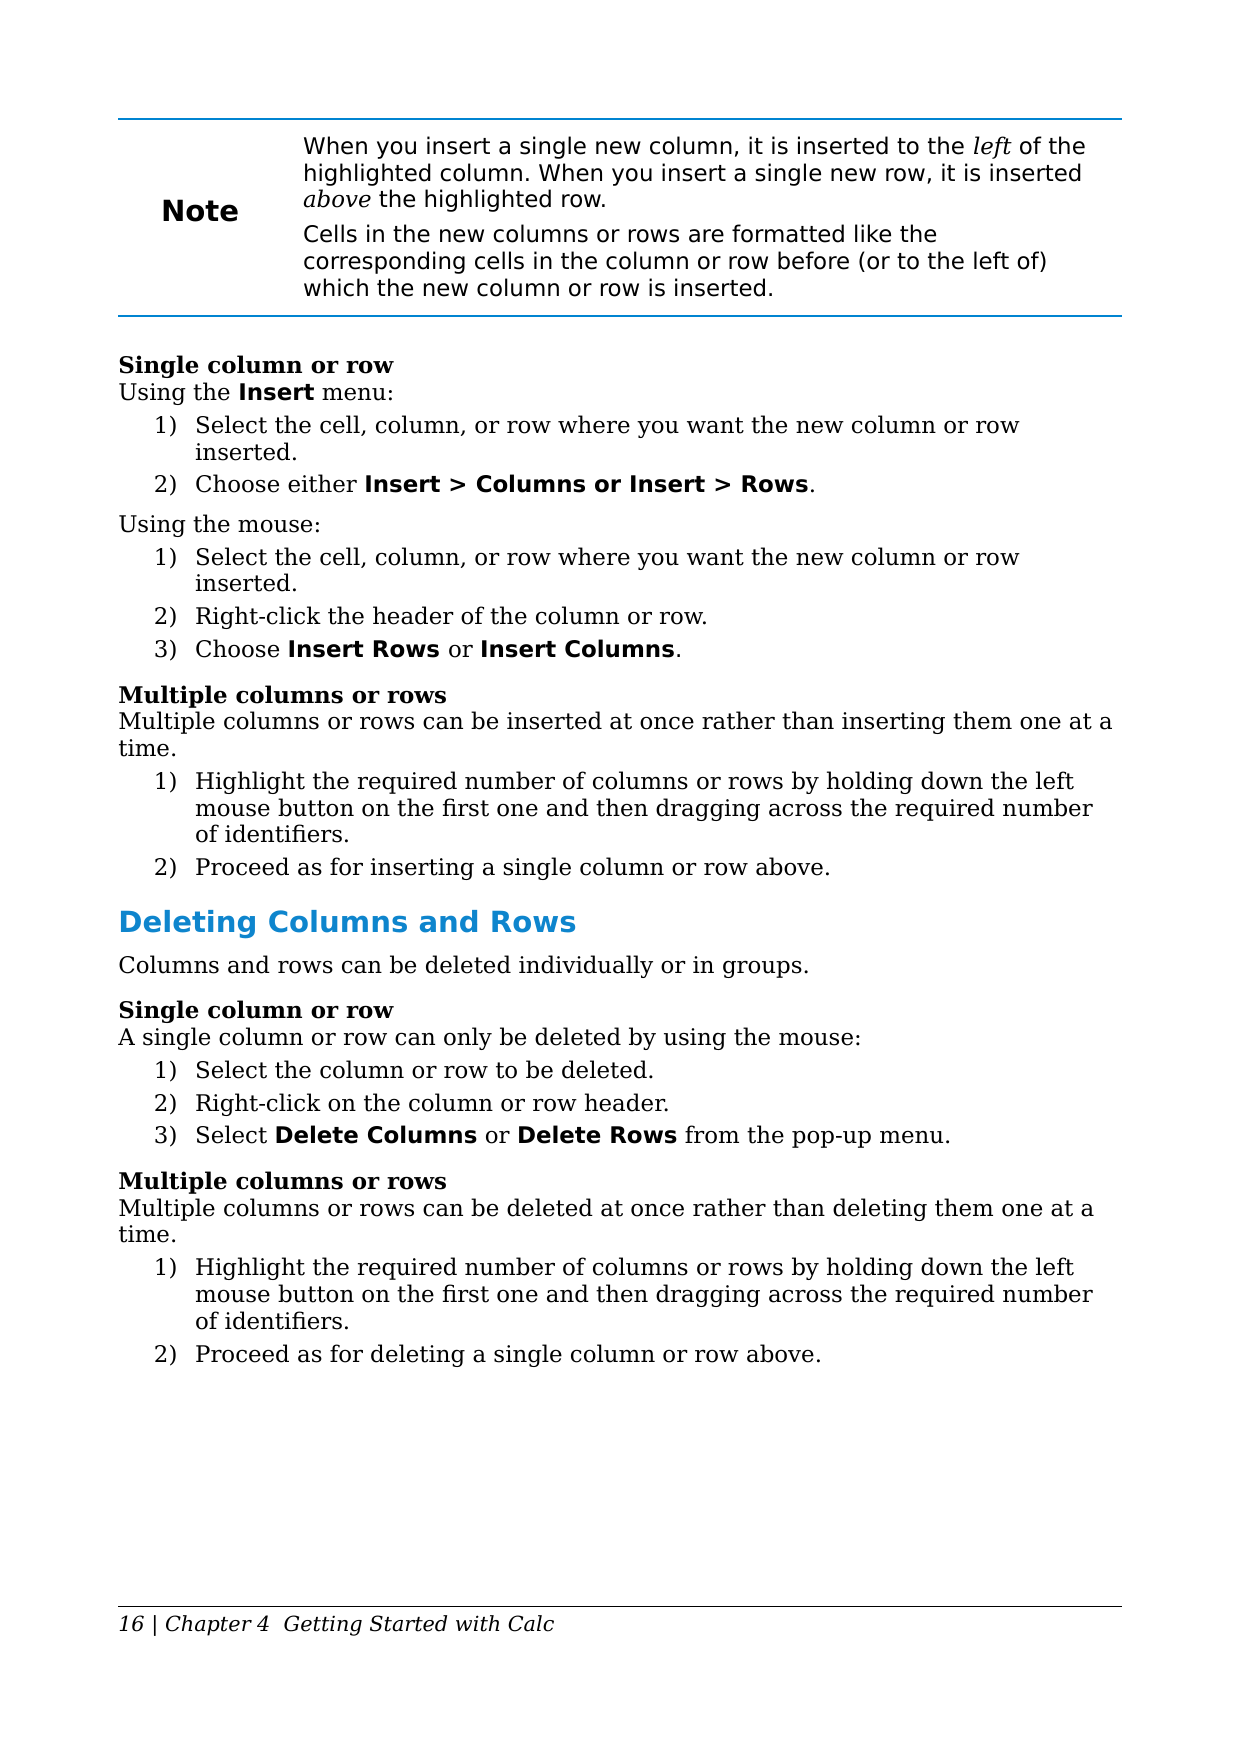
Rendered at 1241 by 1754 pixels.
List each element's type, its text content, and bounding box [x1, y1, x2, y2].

list Select the cell, column, or row where you want the new column or row inserted. [177, 412, 1122, 465]
list Select the cell, column, or row where you want the new column or row inserted. [177, 544, 1122, 597]
list Choose Insert Rows or Insert Columns. [177, 636, 1122, 663]
list A single column or row can only be deleted by using the mouse: [118, 1024, 1122, 1050]
list Choose either Insert > Columns or Insert > Rows. [177, 472, 1122, 498]
subtitle Deleting Columns and Rows [118, 905, 1122, 939]
list Multiple columns or rows can be inserted at once rather than inserting them one at a time. [118, 708, 1122, 762]
table_header Note [118, 120, 281, 314]
list Proceed as for deleting a single column or row above. [177, 1341, 1122, 1367]
text Columns and rows can be deleted individually or in groups. [118, 952, 1122, 978]
text Multiple columns or rows [118, 682, 1122, 708]
text Single column or row [118, 997, 1122, 1024]
list Using the Insert menu: [118, 379, 1122, 406]
list Right-click the header of the column or row. [177, 603, 1122, 630]
list Proceed as for inserting a single column or row above. [177, 854, 1122, 881]
list Using the mouse: [118, 511, 1122, 537]
text Single column or row [118, 352, 1122, 379]
list Select the column or row to be deleted. [177, 1057, 1122, 1083]
list Select Delete Columns or Delete Rows from the pop-up menu. [177, 1123, 1122, 1149]
list Right-click on the column or row header. [177, 1090, 1122, 1116]
text Multiple columns or rows [118, 1168, 1122, 1195]
list Highlight the required number of columns or rows by holding down the left mouse button on the first one and then dragging across the required number of identifiers. [177, 768, 1122, 848]
list Highlight the required number of columns or rows by holding down the left mouse button on the first one and then dragging across the required number of identifiers. [177, 1254, 1122, 1334]
list Multiple columns or rows can be deleted at once rather than deleting them one at a time. [118, 1195, 1122, 1248]
table_header When you insert a single new column, it is inserted to the left of the highlighted column. When you insert a single new row, it is inserted above the highlighted row. Cells in the new columns or rows are formatted like the corresponding cells in the column or row before (or to the left of) which the new column or row is inserted. [281, 120, 1122, 314]
